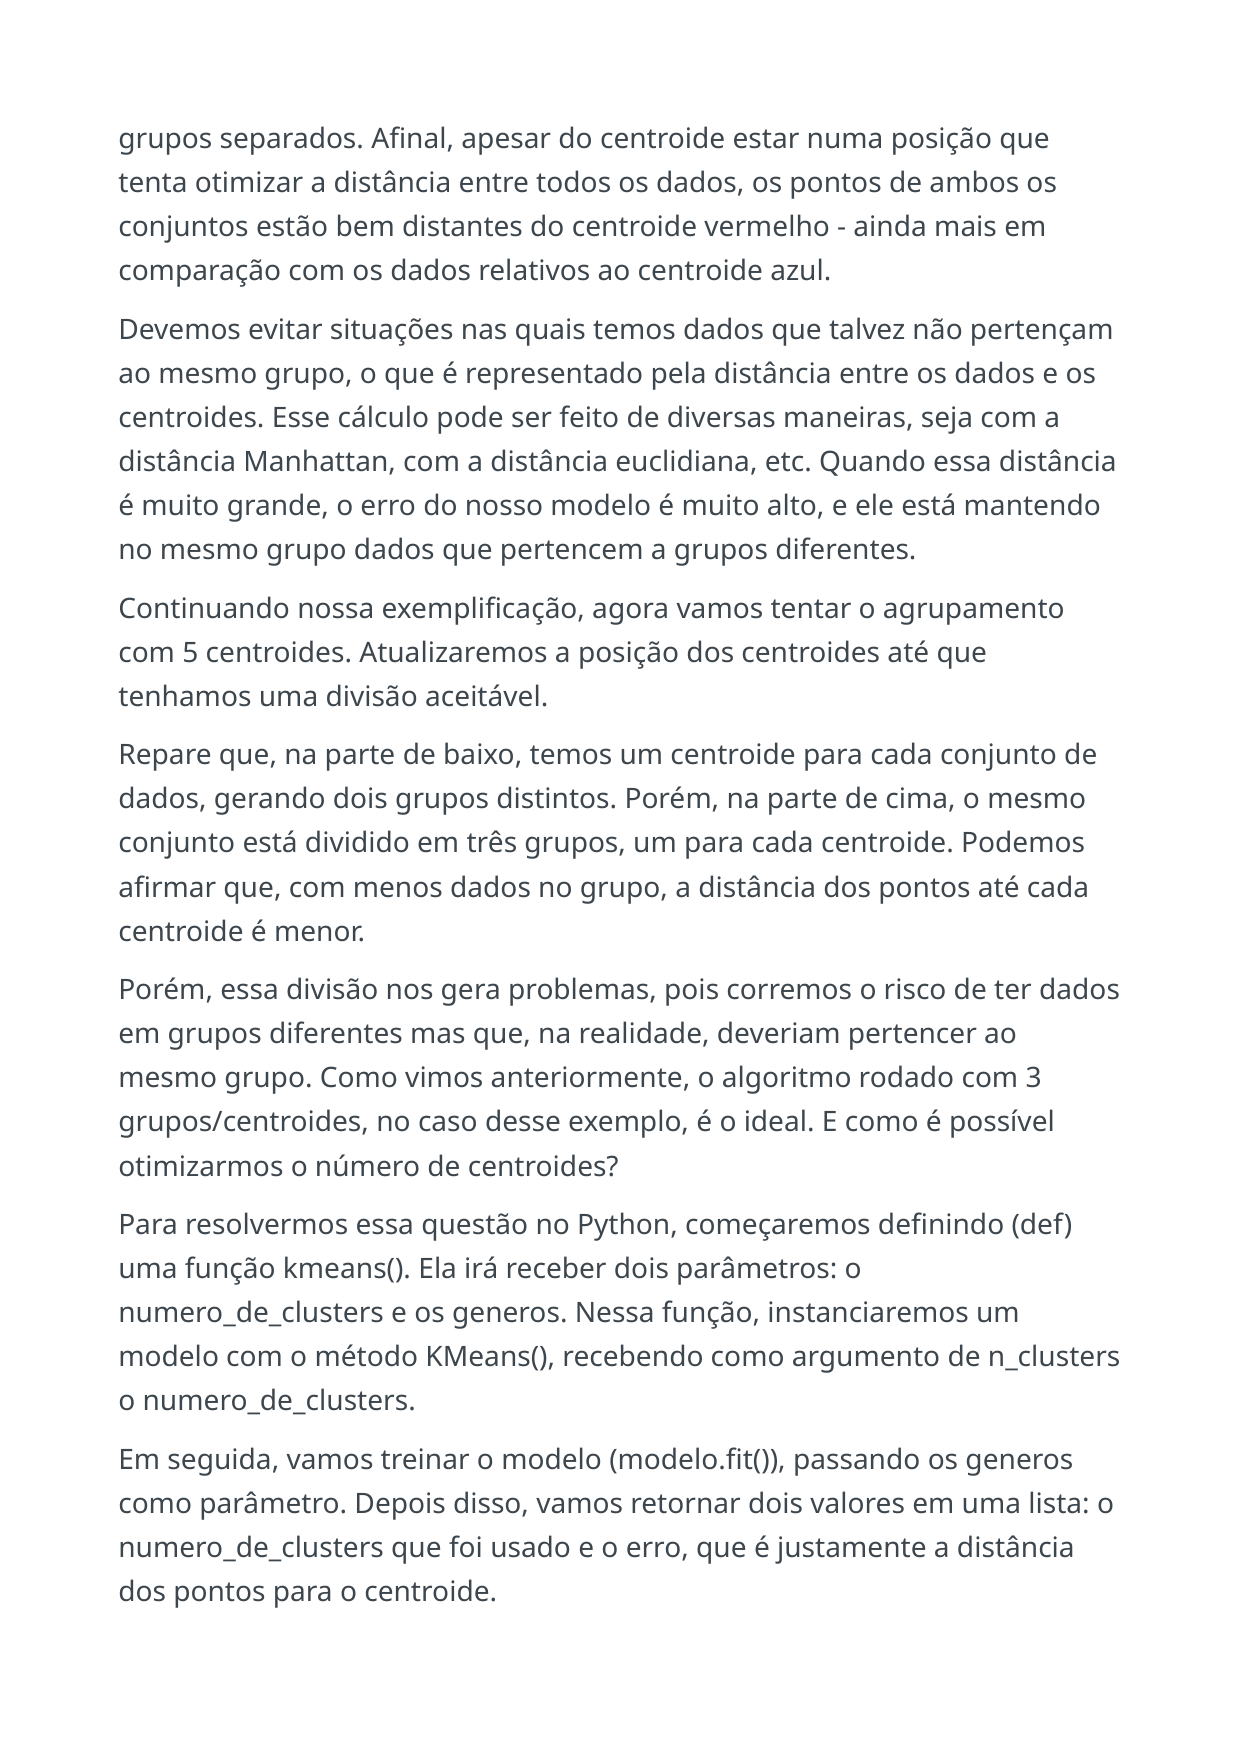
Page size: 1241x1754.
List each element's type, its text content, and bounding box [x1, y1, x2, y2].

text Devemos evitar situações nas quais temos dados que talvez não pertençam ao mesmo grupo, o que é representado pela distância entre os dados e os centroides. Esse cálculo pode ser feito de diversas maneiras, seja com a distância Manhattan, com a distância euclidiana, etc. Quando essa distância é muito grande, o erro do nosso modelo é muito alto, e ele está mantendo no mesmo grupo dados que pertencem a grupos diferentes. [118, 309, 1122, 568]
text Repare que, na parte de baixo, temos um centroide para cada conjunto de dados, gerando dois grupos distintos. Porém, na parte de cima, o mesmo conjunto está dividido em três grupos, um para cada centroide. Podemos afirmar que, com menos dados no grupo, a distância dos pontos até cada centroide é menor. [118, 735, 1122, 949]
text Para resolvermos essa questão no Python, começaremos definindo (def) uma função kmeans(). Ela irá receber dois parâmetros: o numero_de_clusters e os generos. Nessa função, instanciaremos um modelo com o método KMeans(), recebendo como argumento de n_clusters o numero_de_clusters. [118, 1204, 1122, 1419]
text Porém, essa divisão nos gera problemas, pois corremos o risco de ter dados em grupos diferentes mas que, na realidade, deveriam pertencer ao mesmo grupo. Como vimos anteriormente, o algoritmo rodado com 3 grupos/centroides, no caso desse exemplo, é o ideal. E como é possível otimizarmos o número de centroides? [118, 969, 1122, 1184]
text Em seguida, vamos treinar o modelo (modelo.fit()), passando os generos como parâmetro. Depois disso, vamos retornar dois valores em uma lista: o numero_de_clusters que foi usado e o erro, que é justamente a distância dos pontos para o centroide. [118, 1439, 1122, 1610]
text grupos separados. Afinal, apesar do centroide estar numa posição que tenta otimizar a distância entre todos os dados, os pontos de ambos os conjuntos estão bem distantes do centroide vermelho - ainda mais em comparação com os dados relativos ao centroide azul. [118, 118, 1122, 289]
text Continuando nossa exemplificação, agora vamos tentar o agrupamento com 5 centroides. Atualizaremos a posição dos centroides até que tenhamos uma divisão aceitável. [118, 588, 1122, 714]
